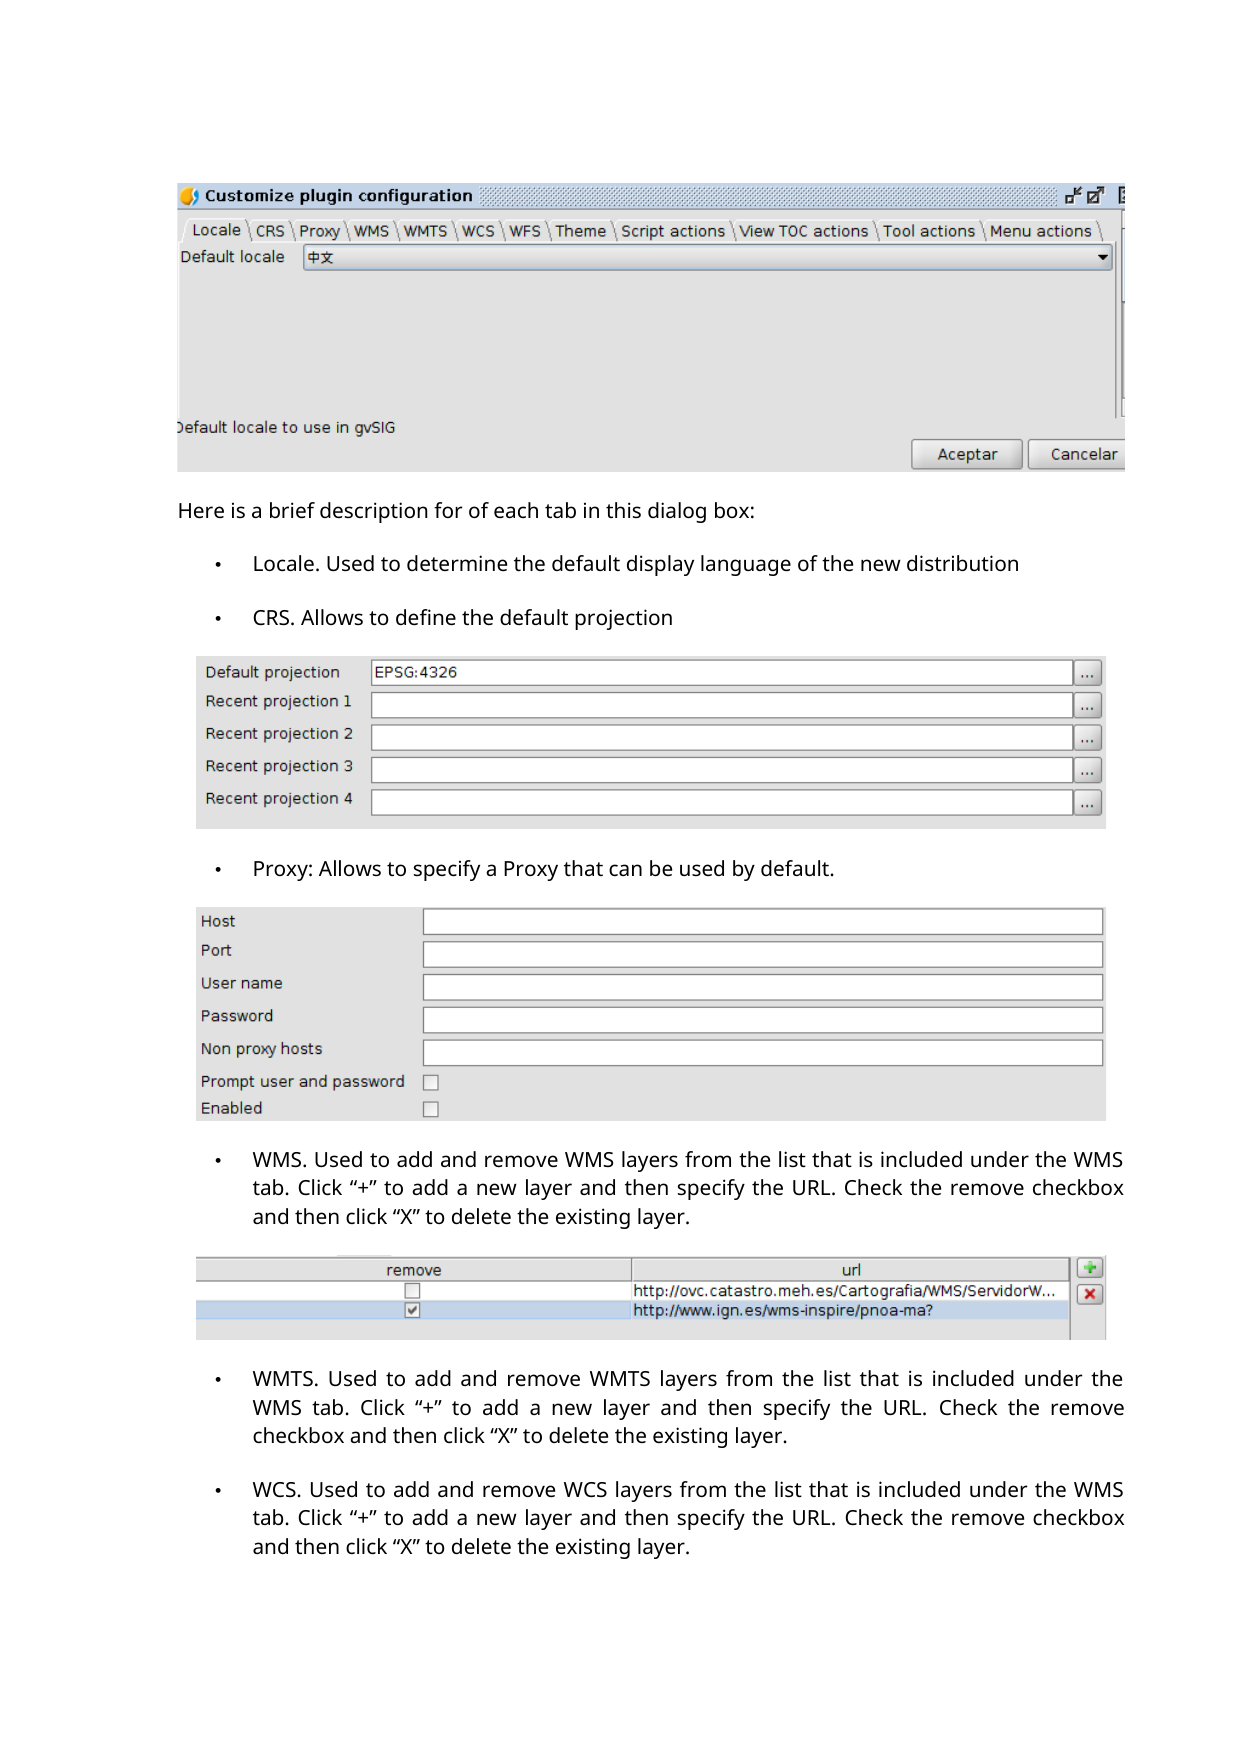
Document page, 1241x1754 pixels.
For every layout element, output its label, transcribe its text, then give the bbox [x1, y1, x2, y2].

list WMS. Used to add and remove WMS layers from the list that is included under the WMS tab. Click “+” to add a new layer and then specify the URL. Check the remove checkbox and then click “X” to delete the existing layer. [215, 1145, 1125, 1230]
picture [177, 183, 1125, 472]
list CRS. Allows to define the default projection [215, 603, 1125, 631]
list WMTS. Used to add and remove WMTS layers from the list that is included under the WMS tab. Click “+” to add a new layer and then specify the URL. Check the remove checkbox and then click “X” to delete the existing layer. [215, 1364, 1125, 1450]
picture [196, 907, 1107, 1121]
list Locale. Used to determine the default display language of the new distribution [215, 549, 1125, 578]
list WCS. Used to add and remove WCS layers from the list that is included under the WMS tab. Click “+” to add a new layer and then specify the URL. Check the remove checkbox and then click “X” to delete the existing layer. [215, 1475, 1125, 1560]
picture [196, 1255, 1107, 1340]
picture [196, 656, 1107, 829]
text Here is a brief description for of each tab in this dialog box: [177, 496, 1125, 524]
list Proxy: Allows to specify a Proxy that can be used by default. [215, 854, 1125, 882]
